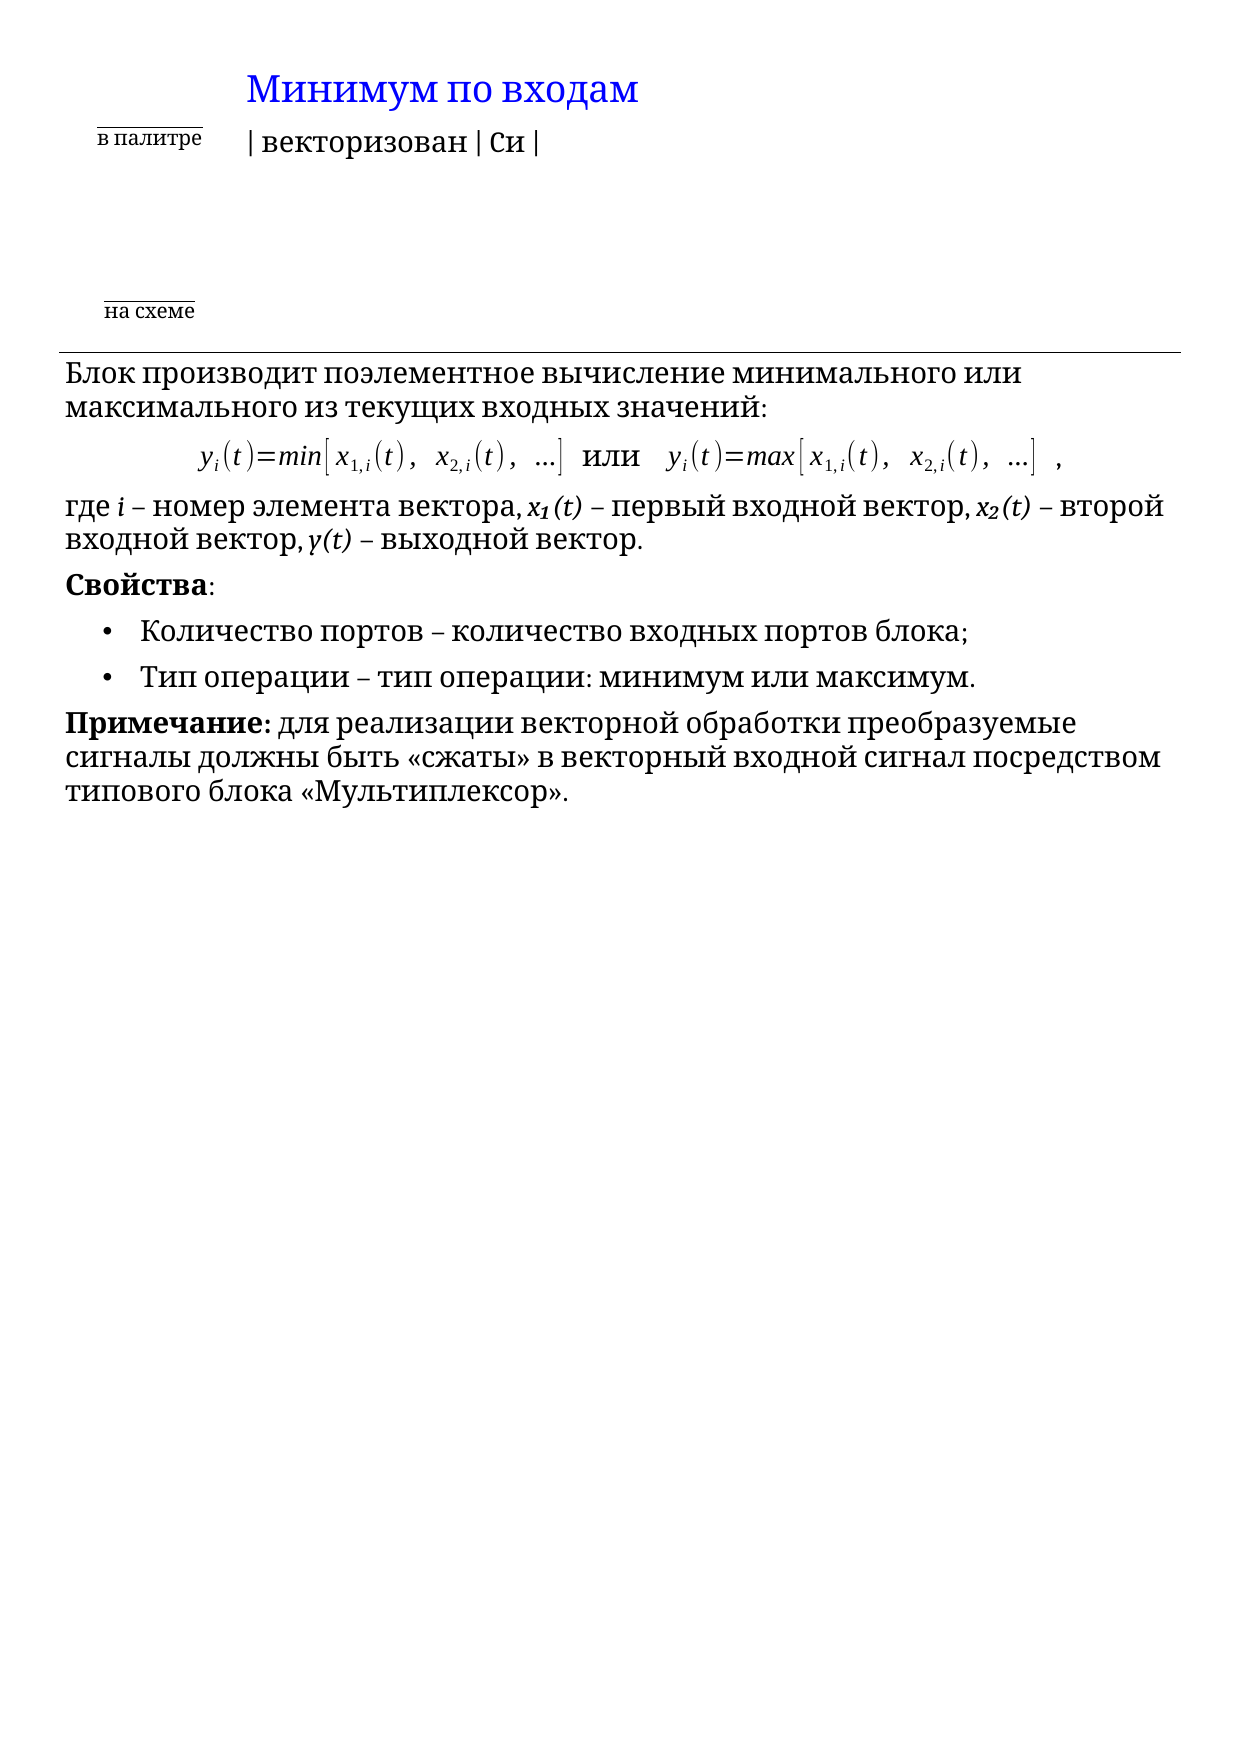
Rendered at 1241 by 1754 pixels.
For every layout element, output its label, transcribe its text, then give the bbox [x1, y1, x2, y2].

table_cell [240, 294, 1181, 352]
table_header Минимум по входам [240, 59, 1181, 121]
table_cell Блок производит поэлементное вычисление минимального или максимального из текущих входных значений: или , где i – номер элемента вектора, x₁(t) – первый входной вектор, x₂(t) – второй входной вектор, y(t) – выходной вектор. Свойства: Количество портов – количество входных портов блока; Тип операции – тип операции: минимум или максимум. Примечание: для реализации векторной обработки преобразуемые сигналы должны быть «сжаты» в векторный входной сигнал посредством типового блока «Мультиплексор». [59, 353, 1181, 827]
table_cell в палитре [59, 121, 240, 178]
table_cell [240, 178, 1181, 294]
table_header [59, 59, 240, 121]
table_cell [59, 178, 240, 294]
table_cell | векторизован | Cи | [240, 121, 1181, 178]
table_cell на схеме [59, 294, 240, 352]
